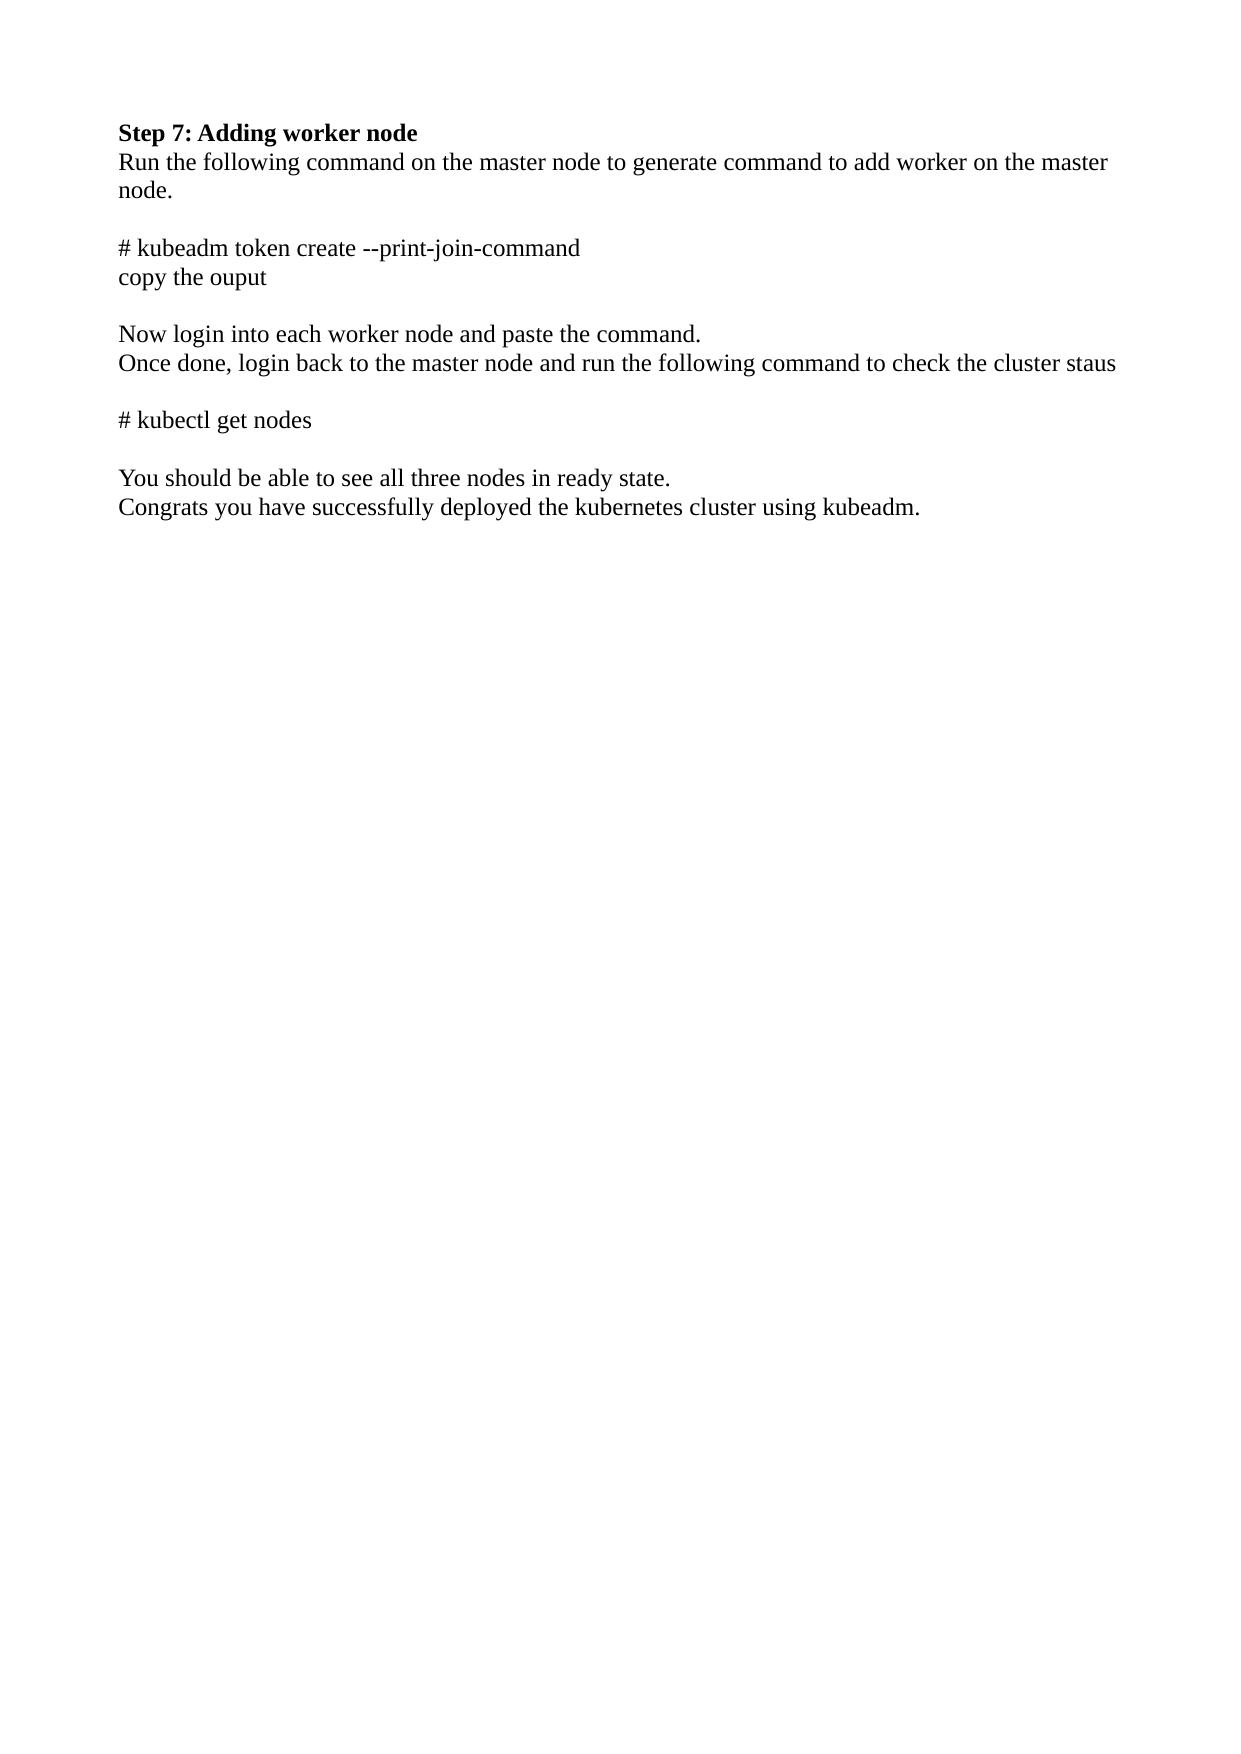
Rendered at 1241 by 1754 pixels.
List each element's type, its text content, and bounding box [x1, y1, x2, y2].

text Now login into each worker node and paste the command. [118, 291, 1122, 348]
text Once done, login back to the master node and run the following command to check the cluster staus [118, 348, 1122, 377]
text Run the following command on the master node to generate command to add worker on the master node. [118, 147, 1122, 204]
text # kubeadm token create --print-join-command [118, 233, 1122, 262]
text Congrats you have successfully deployed the kubernetes cluster using kubeadm. [118, 492, 1122, 521]
text Step 7: Adding worker node [118, 118, 1122, 147]
text # kubectl get nodes [118, 406, 1122, 434]
text copy the ouput [118, 262, 1122, 291]
text You should be able to see all three nodes in ready state. [118, 463, 1122, 492]
